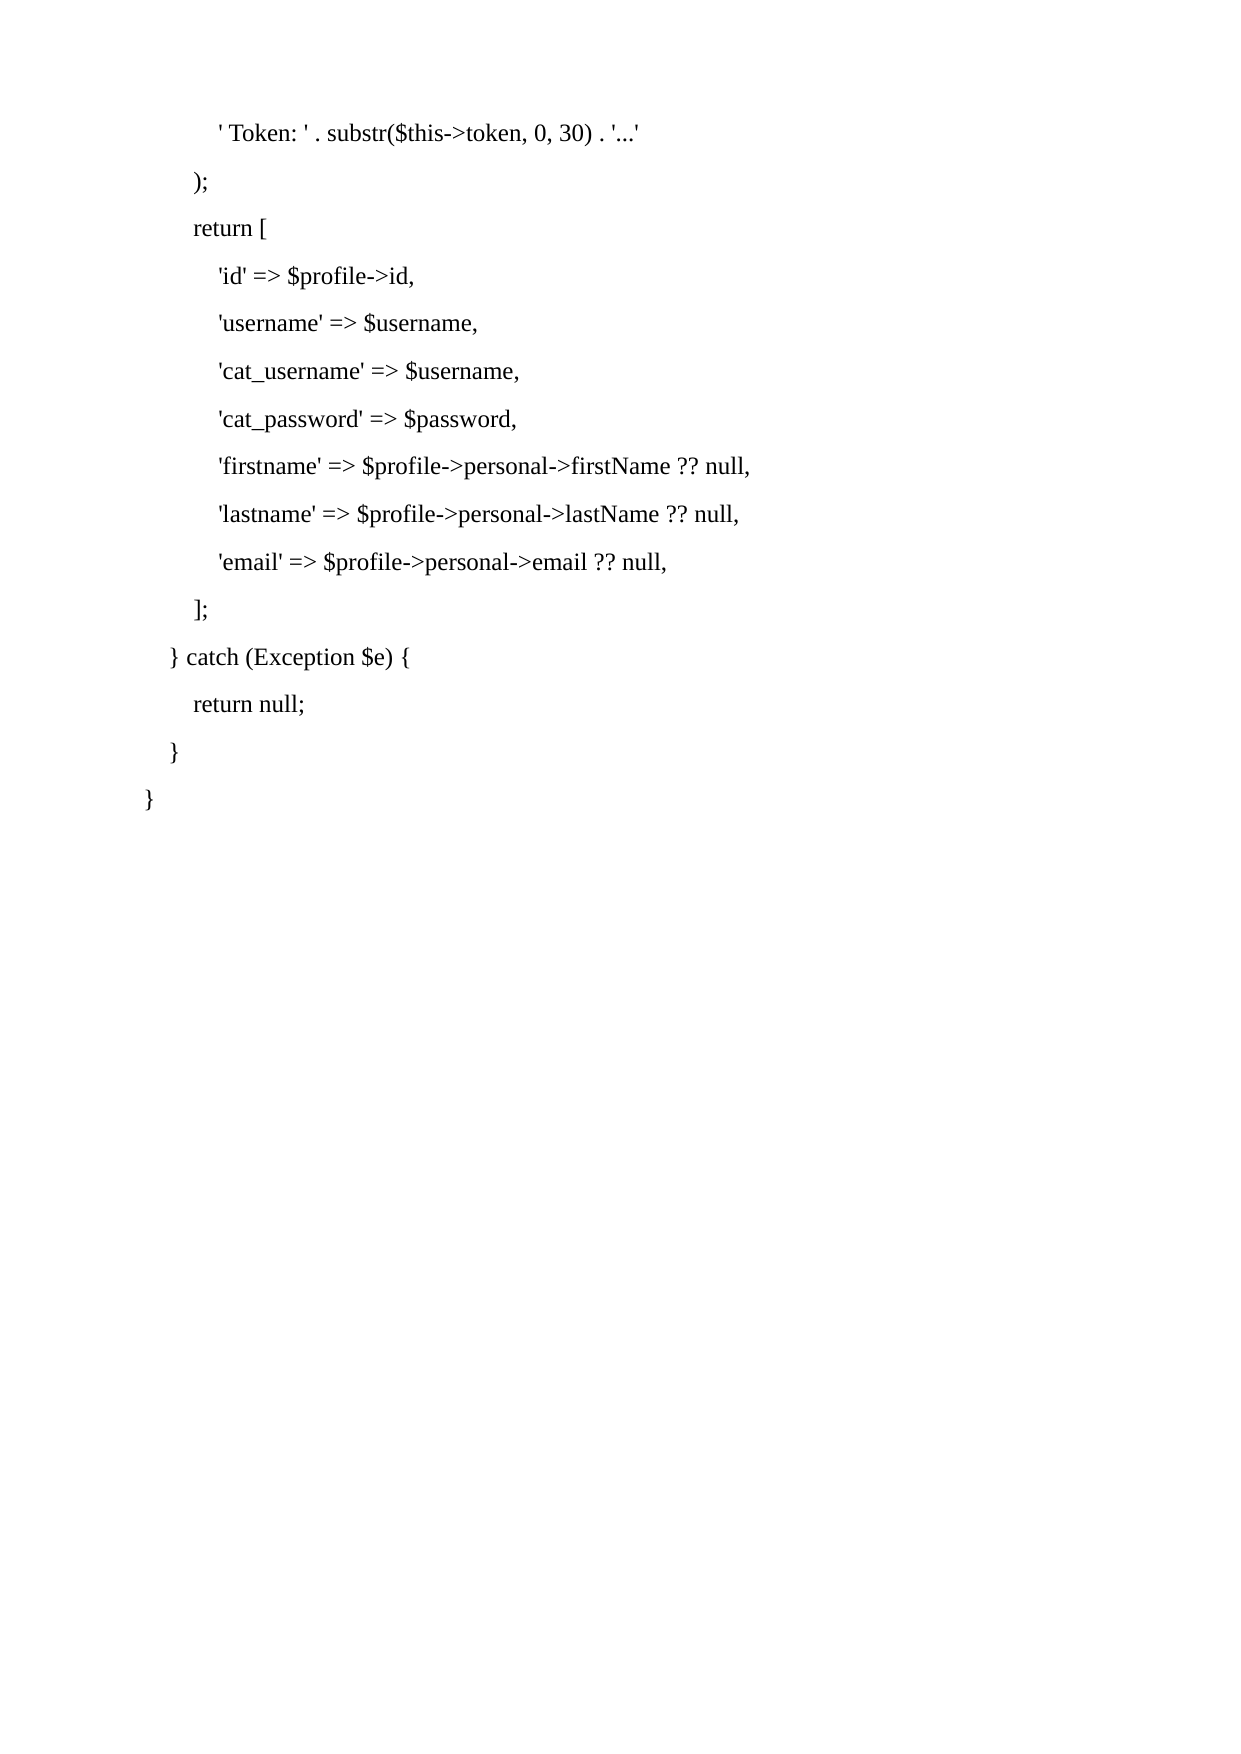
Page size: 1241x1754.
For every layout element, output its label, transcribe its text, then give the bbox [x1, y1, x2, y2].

text 'id' => $profile->id, [118, 261, 1122, 290]
text return [ [118, 213, 1122, 242]
text ' Token: ' . substr($this->token, 0, 30) . '...' [118, 118, 1122, 147]
text 'cat_username' => $username, [118, 356, 1122, 385]
text 'cat_password' => $password, [118, 404, 1122, 432]
text } catch (Exception $e) { [118, 642, 1122, 671]
text ]; [118, 594, 1122, 623]
text } [118, 784, 1122, 813]
text 'lastname' => $profile->personal->lastName ?? null, [118, 499, 1122, 528]
text } [118, 737, 1122, 766]
text 'firstname' => $profile->personal->firstName ?? null, [118, 451, 1122, 480]
text 'username' => $username, [118, 308, 1122, 337]
text return null; [118, 689, 1122, 718]
text ); [118, 166, 1122, 194]
text 'email' => $profile->personal->email ?? null, [118, 547, 1122, 575]
